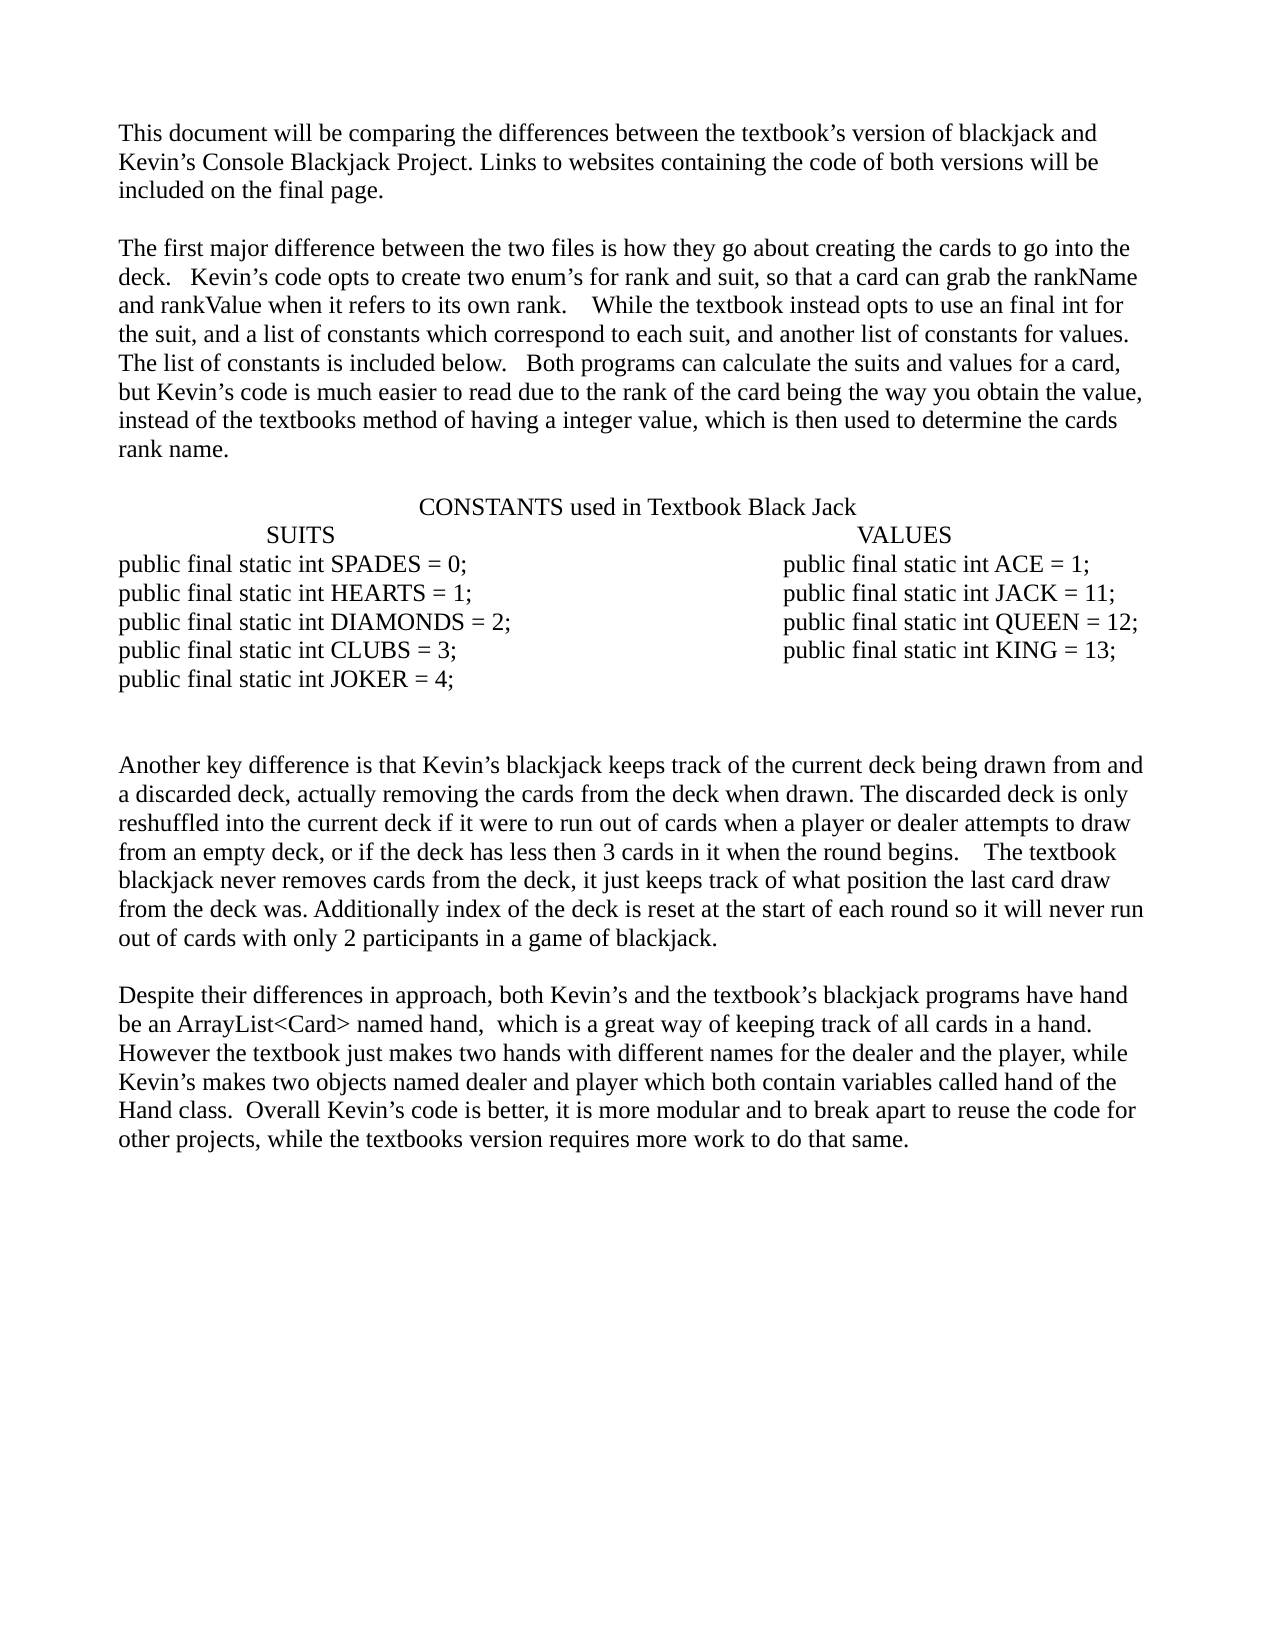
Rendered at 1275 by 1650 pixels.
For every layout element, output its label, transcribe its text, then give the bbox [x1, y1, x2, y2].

text public final static int HEARTS = 1; public final static int JACK = 11; [118, 578, 1157, 607]
text Another key difference is that Kevin’s blackjack keeps track of the current deck being drawn from and a discarded deck, actually removing the cards from the deck when drawn. The discarded deck is only reshuffled into the current deck if it were to run out of cards when a player or dealer attempts to draw from an empty deck, or if the deck has less then 3 cards in it when the round begins. The textbook blackjack never removes cards from the deck, it just keeps track of what position the last card draw from the deck was. Additionally index of the deck is reset at the start of each round so it will never run out of cards with only 2 participants in a game of blackjack. [118, 751, 1157, 952]
text public final static int CLUBS = 3; public final static int KING = 13; [118, 636, 1157, 664]
text public final static int JOKER = 4; [118, 664, 1157, 693]
text Despite their differences in approach, both Kevin’s and the textbook’s blackjack programs have hand be an ArrayList<Card> named hand, which is a great way of keeping track of all cards in a hand. However the textbook just makes two hands with different names for the dealer and the player, while Kevin’s makes two objects named dealer and player which both contain variables called hand of the Hand class. Overall Kevin’s code is better, it is more modular and to break apart to reuse the code for other projects, while the textbooks version requires more work to do that same. [118, 981, 1157, 1153]
text This document will be comparing the differences between the textbook’s version of blackjack and Kevin’s Console Blackjack Project. Links to websites containing the code of both versions will be included on the final page. [118, 118, 1157, 233]
text public final static int DIAMONDS = 2; public final static int QUEEN = 12; [118, 607, 1157, 636]
text CONSTANTS used in Textbook Black Jack [118, 492, 1157, 521]
text The first major difference between the two files is how they go about creating the cards to go into the deck. Kevin’s code opts to create two enum’s for rank and suit, so that a card can grab the rankName and rankValue when it refers to its own rank. While the textbook instead opts to use an final int for the suit, and a list of constants which correspond to each suit, and another list of constants for values. The list of constants is included below. Both programs can calculate the suits and values for a card, but Kevin’s code is much easier to read due to the rank of the card being the way you obtain the value, instead of the textbooks method of having a integer value, which is then used to determine the cards rank name. [118, 233, 1157, 463]
text public final static int SPADES = 0; public final static int ACE = 1; [118, 549, 1157, 578]
text SUITS VALUES [118, 521, 1157, 549]
